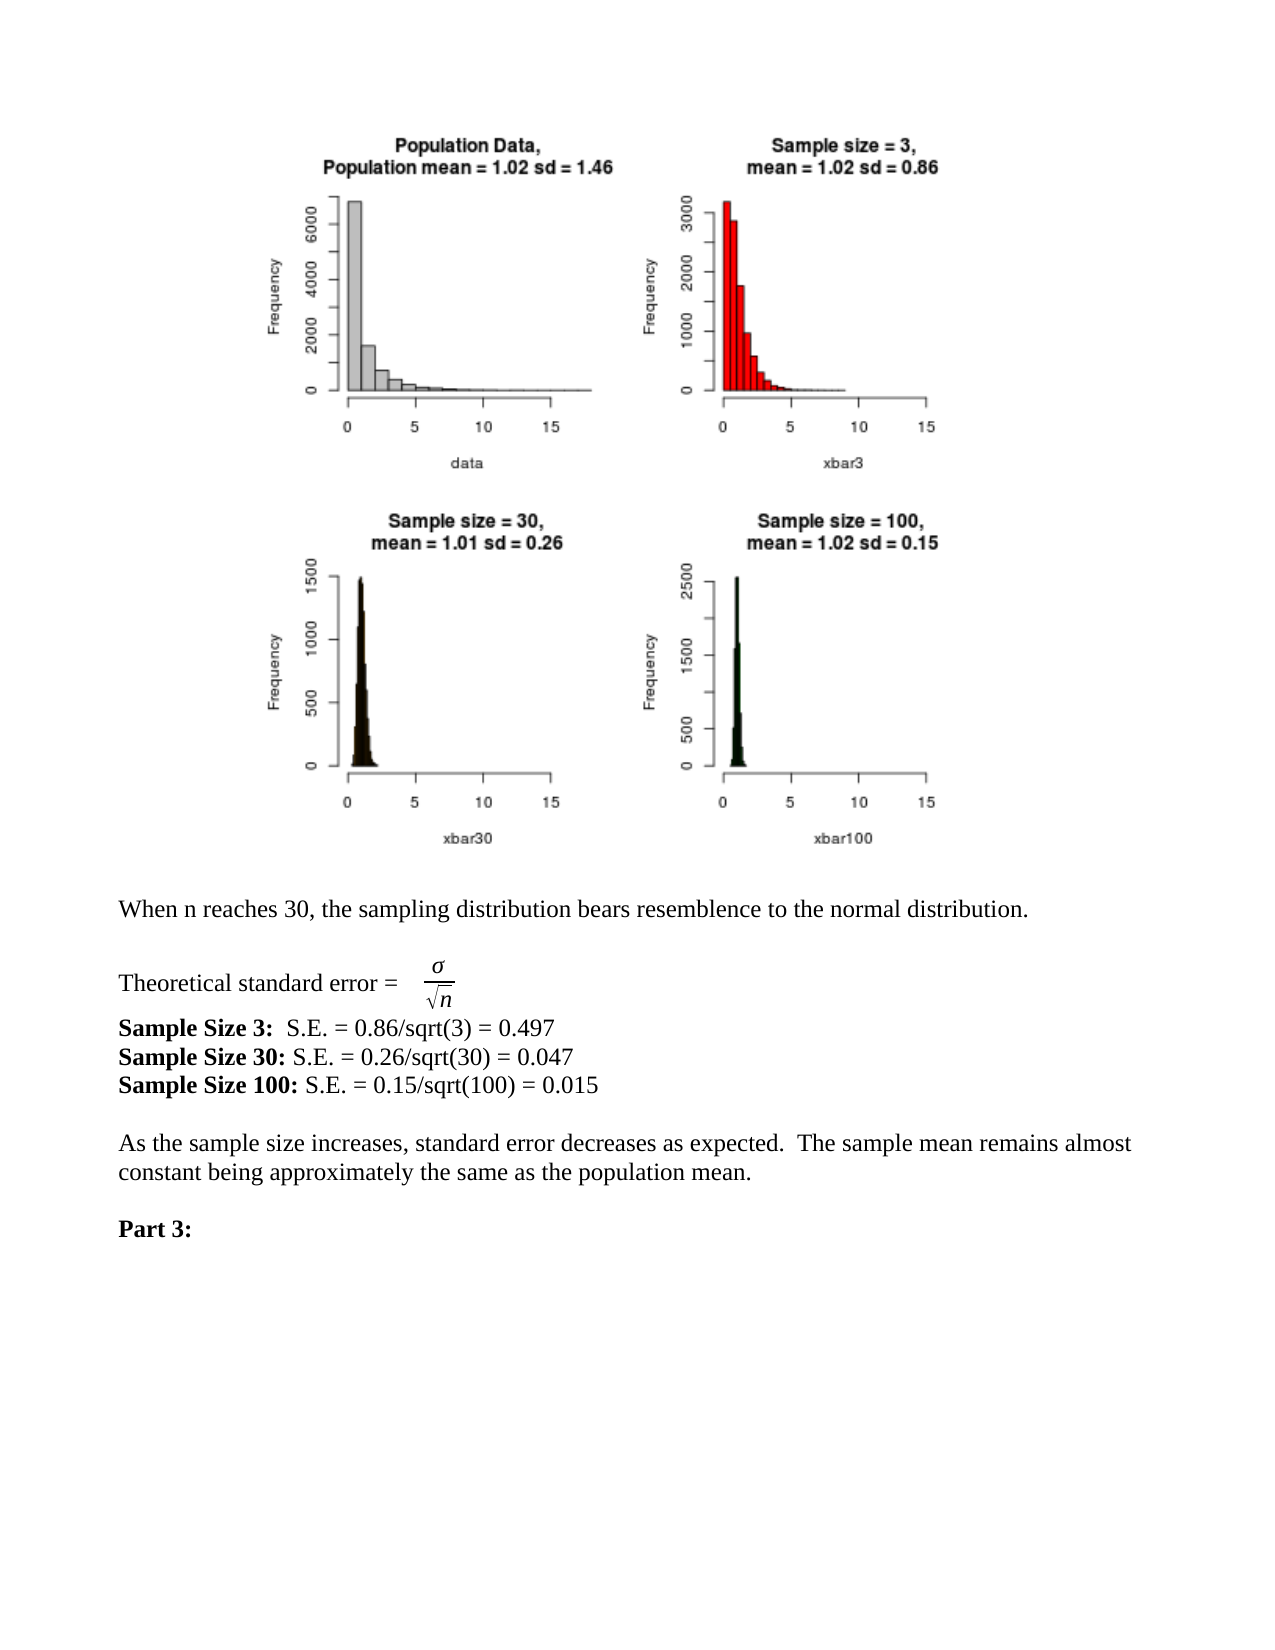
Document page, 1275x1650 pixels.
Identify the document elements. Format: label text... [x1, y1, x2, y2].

text As the sample size increases, standard error decreases as expected. The sample mean remains almost constant being approximately the same as the population mean. [118, 1128, 1157, 1186]
text Sample Size 30: S.E. = 0.26/sqrt(30) = 0.047 [118, 1042, 1157, 1071]
text Theoretical standard error = [118, 952, 1157, 1013]
picture [262, 118, 1013, 869]
text Part 3: [118, 1214, 1157, 1243]
text When n reaches 30, the sampling distribution bears resemblence to the normal distribution. [118, 894, 1157, 923]
text Sample Size 3: S.E. = 0.86/sqrt(3) = 0.497 [118, 1013, 1157, 1042]
text Sample Size 100: S.E. = 0.15/sqrt(100) = 0.015 [118, 1071, 1157, 1099]
